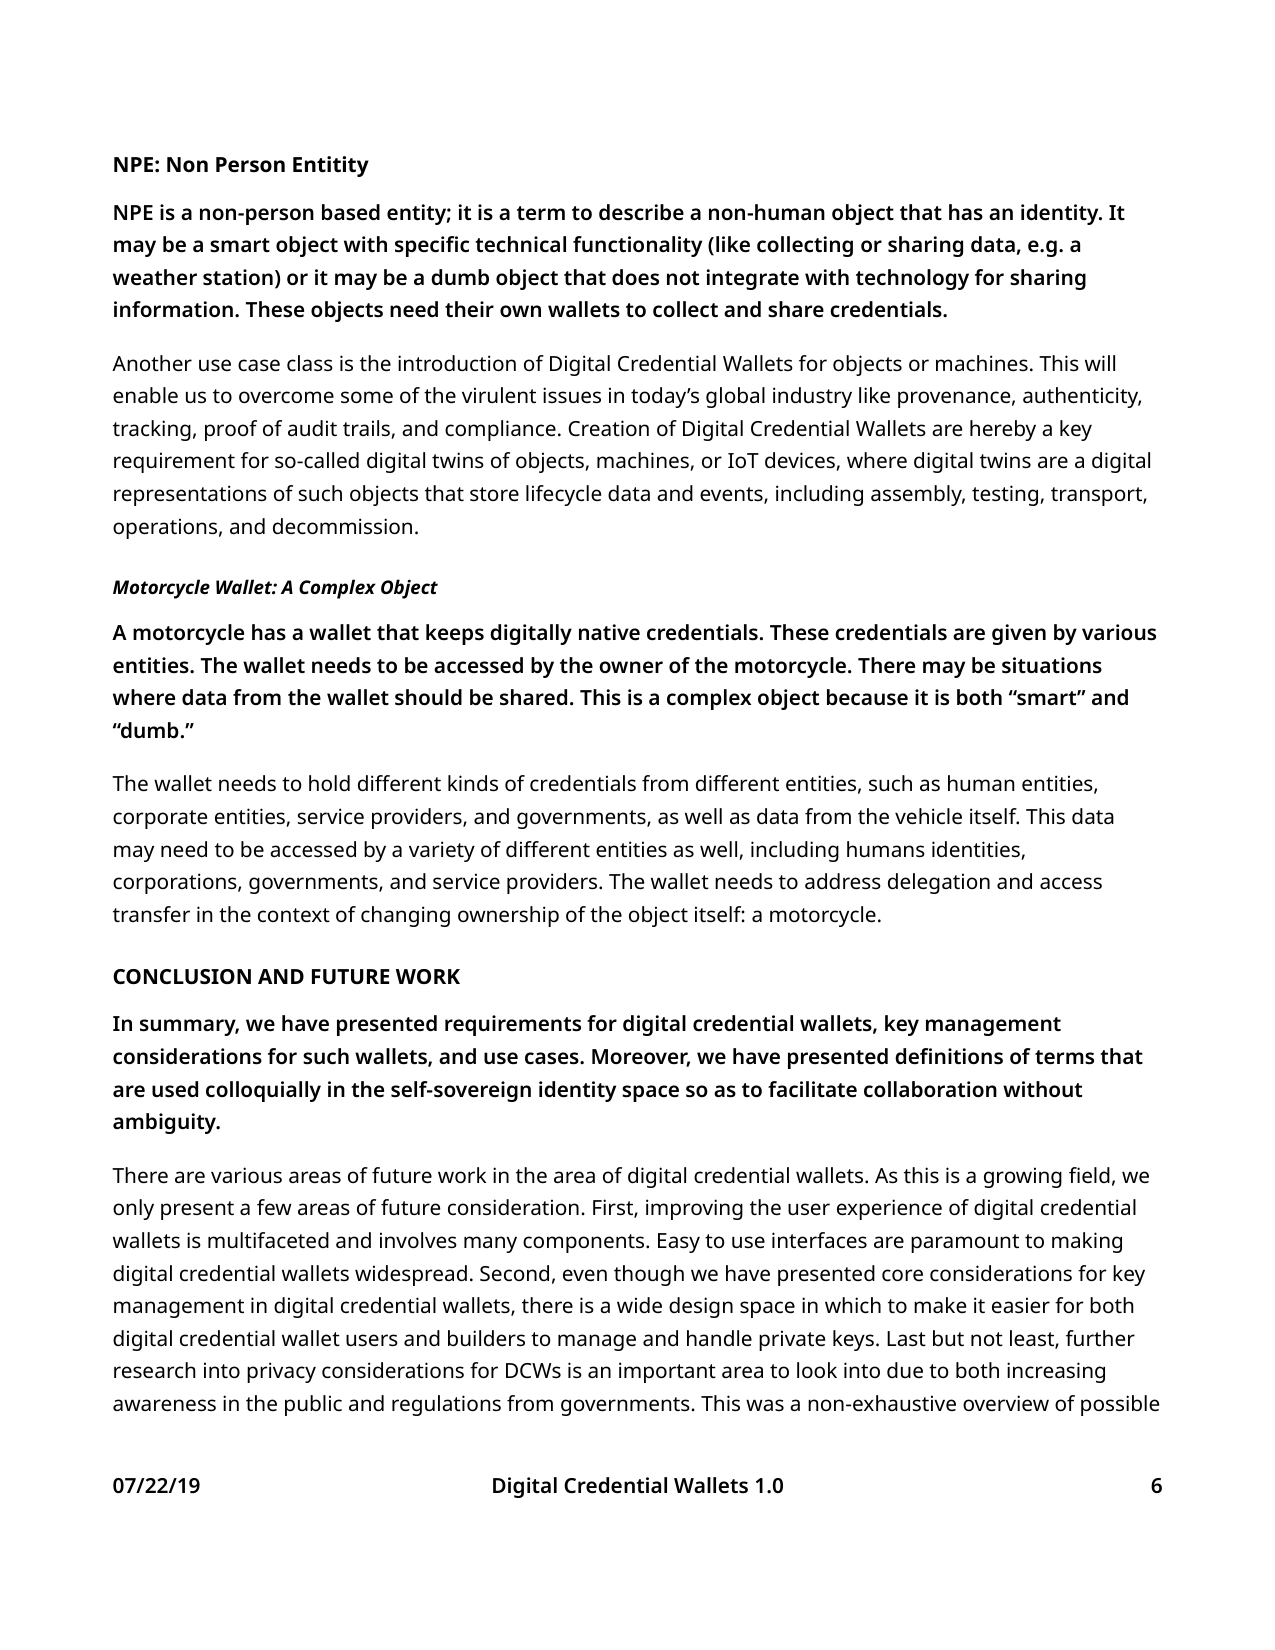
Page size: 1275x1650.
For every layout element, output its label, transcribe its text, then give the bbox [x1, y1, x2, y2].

text A motorcycle has a wallet that keeps digitally native credentials. These credentials are given by various entities. The wallet needs to be accessed by the owner of the motorcycle. There may be situations where data from the wallet should be shared. This is a complex object because it is both “smart” and “dumb.” [112, 618, 1162, 744]
subtitle Conclusion and Future Work [112, 962, 1162, 990]
text The wallet needs to hold different kinds of credentials from different entities, such as human entities, corporate entities, service providers, and governments, as well as data from the vehicle itself. This data may need to be accessed by a variety of different entities as well, including humans identities, corporations, governments, and service providers. The wallet needs to address delegation and access transfer in the context of changing ownership of the object itself: a motorcycle. [112, 769, 1162, 928]
text In summary, we have presented requirements for digital credential wallets, key management considerations for such wallets, and use cases. Moreover, we have presented definitions of terms that are used colloquially in the self-sovereign identity space so as to facilitate collaboration without ambiguity. [112, 1009, 1162, 1136]
text NPE is a non-person based entity; it is a term to describe a non-human object that has an identity. It may be a smart object with specific technical functionality (like collecting or sharing data, e.g. a weather station) or it may be a dumb object that does not integrate with technology for sharing information. These objects need their own wallets to collect and share credentials. [112, 198, 1162, 324]
subtitle Motorcycle Wallet: A Complex Object [112, 574, 1162, 599]
subtitle NPE: Non Person Entitity [112, 150, 1162, 178]
text There are various areas of future work in the area of digital credential wallets. As this is a growing field, we only present a few areas of future consideration. First, improving the user experience of digital credential wallets is multifaceted and involves many components. Easy to use interfaces are paramount to making digital credential wallets widespread. Second, even though we have presented core considerations for key management in digital credential wallets, there is a wide design space in which to make it easier for both digital credential wallet users and builders to manage and handle private keys. Last but not least, further research into privacy considerations for DCWs is an important area to look into due to both increasing awareness in the public and regulations from governments. This was a non-exhaustive overview of possible [112, 1161, 1162, 1417]
text Another use case class is the introduction of Digital Credential Wallets for objects or machines. This will enable us to overcome some of the virulent issues in today’s global industry like provenance, authenticity, tracking, proof of audit trails, and compliance. Creation of Digital Credential Wallets are hereby a key requirement for so-called digital twins of objects, machines, or IoT devices, where digital twins are a digital representations of such objects that store lifecycle data and events, including assembly, testing, transport, operations, and decommission. [112, 349, 1162, 540]
